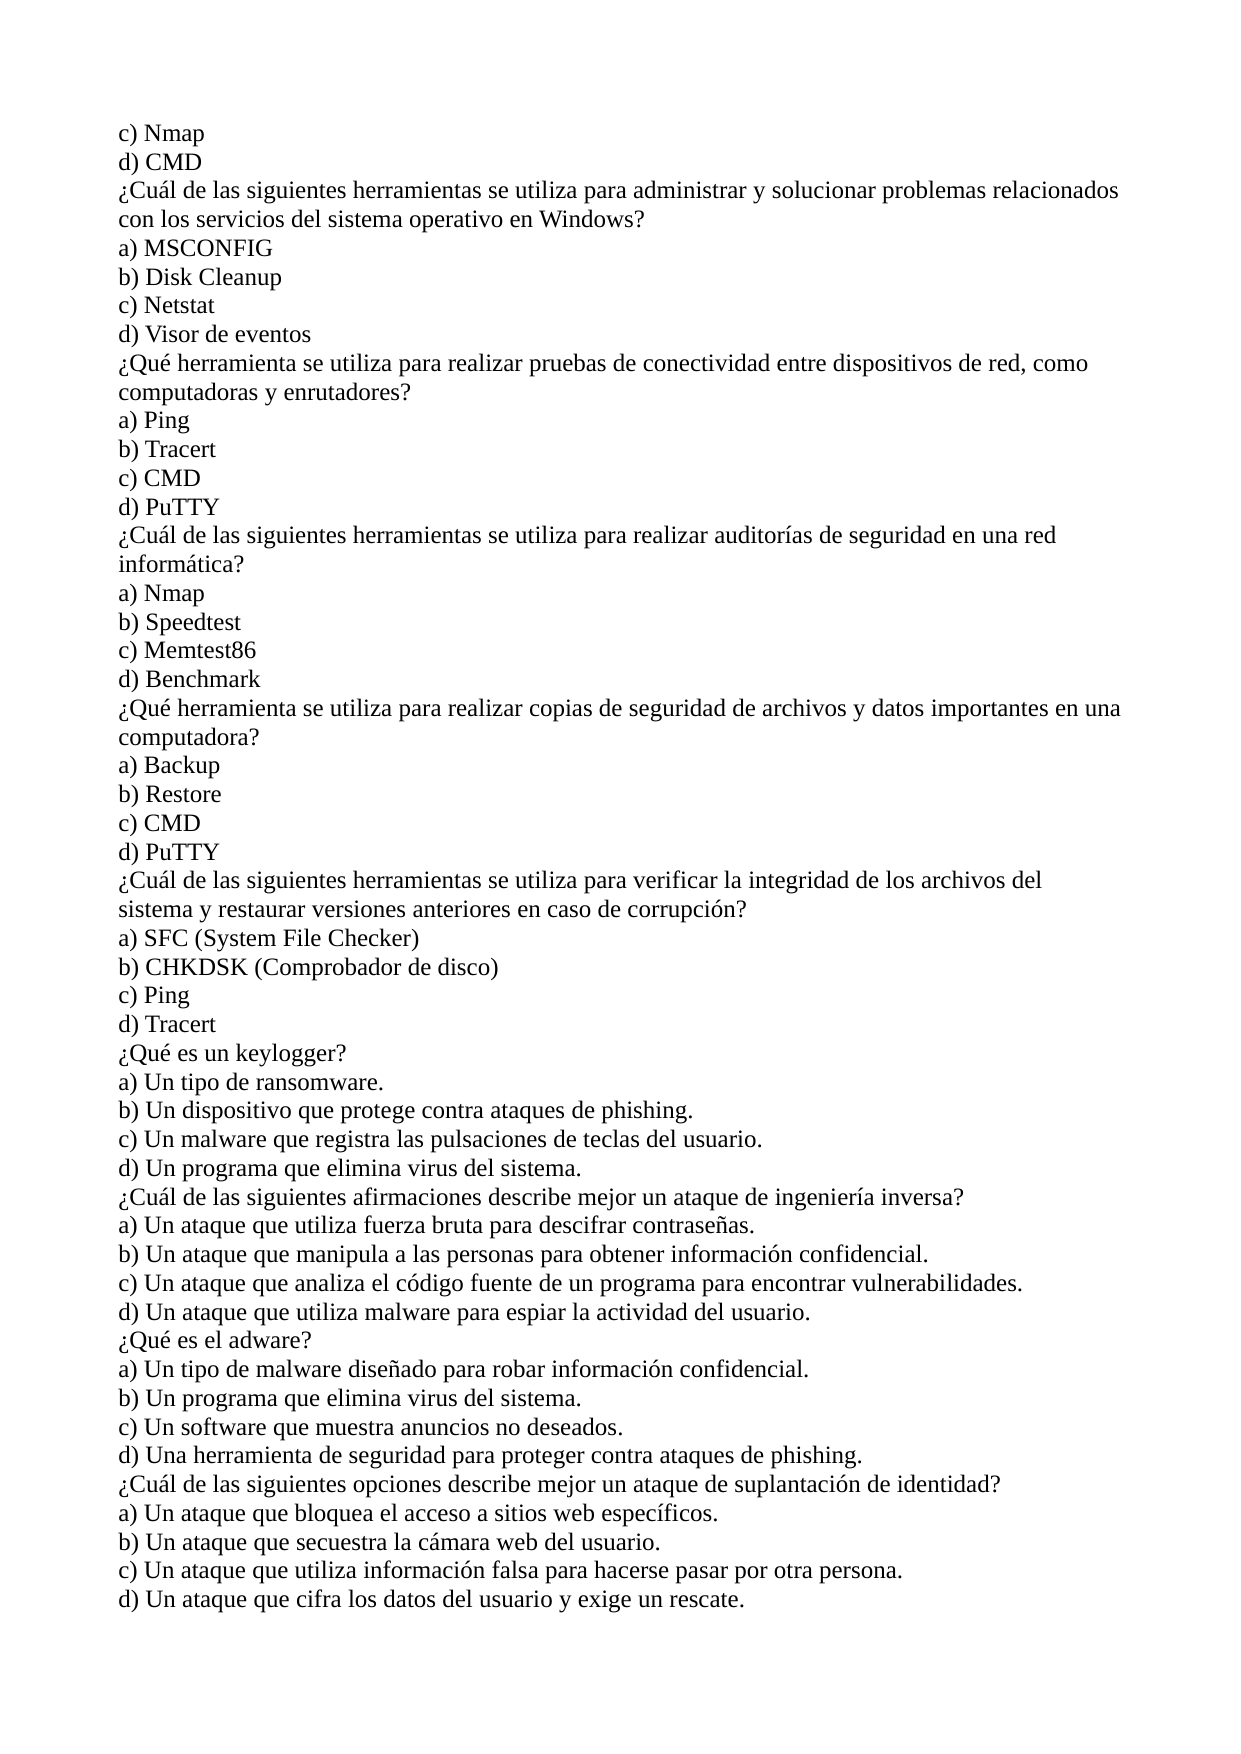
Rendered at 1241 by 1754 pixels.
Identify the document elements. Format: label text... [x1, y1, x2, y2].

text b) Tracert [118, 434, 1122, 463]
text ¿Cuál de las siguientes herramientas se utiliza para administrar y solucionar problemas relacionados con los servicios del sistema operativo en Windows? [118, 176, 1122, 233]
text ¿Qué es el adware? [118, 1326, 1122, 1354]
text ¿Qué herramienta se utiliza para realizar pruebas de conectividad entre dispositivos de red, como computadoras y enrutadores? [118, 348, 1122, 406]
text b) Un dispositivo que protege contra ataques de phishing. [118, 1096, 1122, 1124]
text a) Un tipo de ransomware. [118, 1067, 1122, 1096]
text ¿Cuál de las siguientes opciones describe mejor un ataque de suplantación de identidad? [118, 1469, 1122, 1498]
text d) PuTTY [118, 492, 1122, 521]
text ¿Cuál de las siguientes afirmaciones describe mejor un ataque de ingeniería inversa? [118, 1182, 1122, 1211]
text a) Ping [118, 406, 1122, 434]
text a) SFC (System File Checker) [118, 923, 1122, 952]
text d) Visor de eventos [118, 319, 1122, 348]
text d) CMD [118, 147, 1122, 176]
text c) Memtest86 [118, 636, 1122, 664]
text c) Un ataque que analiza el código fuente de un programa para encontrar vulnerabilidades. [118, 1268, 1122, 1297]
text c) CMD [118, 808, 1122, 837]
text b) Speedtest [118, 607, 1122, 636]
text c) Un malware que registra las pulsaciones de teclas del usuario. [118, 1124, 1122, 1153]
text a) Nmap [118, 578, 1122, 607]
text d) Un ataque que utiliza malware para espiar la actividad del usuario. [118, 1297, 1122, 1326]
text d) Un ataque que cifra los datos del usuario y exige un rescate. [118, 1584, 1122, 1613]
text d) Un programa que elimina virus del sistema. [118, 1153, 1122, 1182]
text b) Disk Cleanup [118, 262, 1122, 291]
text d) Tracert [118, 1009, 1122, 1038]
text c) CMD [118, 463, 1122, 492]
text a) MSCONFIG [118, 233, 1122, 262]
text b) Un programa que elimina virus del sistema. [118, 1383, 1122, 1412]
text ¿Cuál de las siguientes herramientas se utiliza para verificar la integridad de los archivos del sistema y restaurar versiones anteriores en caso de corrupción? [118, 866, 1122, 923]
text c) Netstat [118, 291, 1122, 319]
text b) CHKDSK (Comprobador de disco) [118, 952, 1122, 981]
text a) Un tipo de malware diseñado para robar información confidencial. [118, 1354, 1122, 1383]
text c) Un ataque que utiliza información falsa para hacerse pasar por otra persona. [118, 1556, 1122, 1584]
text b) Un ataque que secuestra la cámara web del usuario. [118, 1527, 1122, 1556]
text d) Benchmark [118, 664, 1122, 693]
text d) PuTTY [118, 837, 1122, 866]
text ¿Qué es un keylogger? [118, 1038, 1122, 1067]
text b) Un ataque que manipula a las personas para obtener información confidencial. [118, 1239, 1122, 1268]
text b) Restore [118, 779, 1122, 808]
text c) Ping [118, 981, 1122, 1009]
text c) Nmap [118, 118, 1122, 147]
text ¿Cuál de las siguientes herramientas se utiliza para realizar auditorías de seguridad en una red informática? [118, 521, 1122, 578]
text d) Una herramienta de seguridad para proteger contra ataques de phishing. [118, 1441, 1122, 1469]
text a) Un ataque que bloquea el acceso a sitios web específicos. [118, 1498, 1122, 1527]
text ¿Qué herramienta se utiliza para realizar copias de seguridad de archivos y datos importantes en una computadora? [118, 693, 1122, 751]
text c) Un software que muestra anuncios no deseados. [118, 1412, 1122, 1441]
text a) Un ataque que utiliza fuerza bruta para descifrar contraseñas. [118, 1211, 1122, 1239]
text a) Backup [118, 751, 1122, 779]
